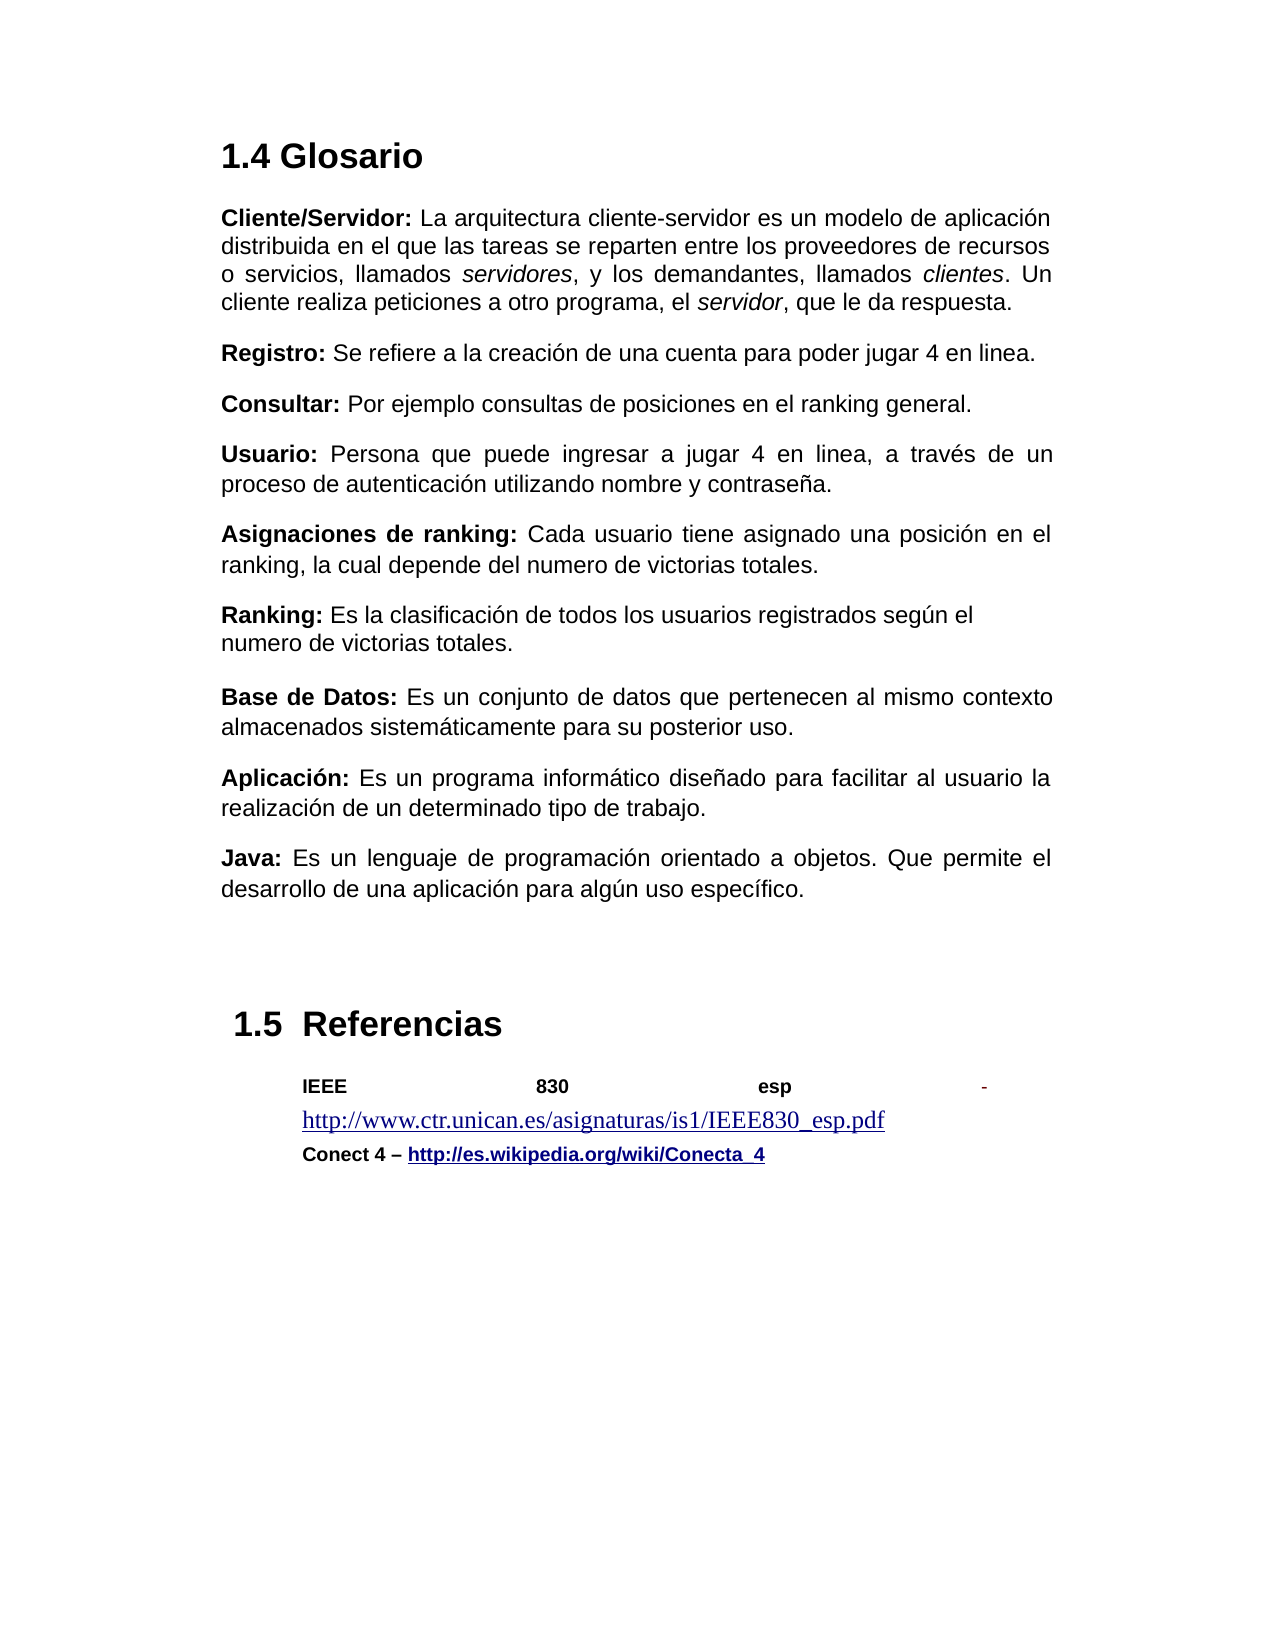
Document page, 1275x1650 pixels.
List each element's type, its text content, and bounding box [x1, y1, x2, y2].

text Registro: Se refiere a la creación de una cuenta para poder jugar 4 en linea. [221, 339, 1052, 367]
text Base de Datos: Es un conjunto de datos que pertenecen al mismo contexto almacenados sistemáticamente para su posterior uso. [221, 682, 1054, 741]
text IEEE 830 esp - http://www.ctr.unican.es/asignaturas/is1/IEEE830_esp.pdf [302, 1074, 987, 1134]
text Consultar: Por ejemplo consultas de posiciones en el ranking general. [221, 389, 1052, 417]
text Asignaciones de ranking: Cada usuario tiene asignado una posición en el ranking, la cual depende del numero de victorias totales. [221, 520, 1052, 578]
text Cliente/Servidor: La arquitectura cliente-servidor es un modelo de aplicación distribuida en el que las tareas se reparten entre los proveedores de recursos o servicios, llamados servidores, y los demandantes, llamados clientes. Un cliente realiza peticiones a otro programa, el servidor, que le da respuesta. [221, 204, 1052, 316]
text Aplicación: Es un programa informático diseñado para facilitar al usuario la realización de un determinado tipo de trabajo. [221, 764, 1052, 821]
list Referencias [233, 1003, 1054, 1044]
text Ranking: Es la clasificación de todos los usuarios registrados según el numero de victorias totales. [221, 601, 1054, 656]
text Usuario: Persona que puede ingresar a jugar 4 en linea, a través de un proceso de autenticación utilizando nombre y contraseña. [221, 440, 1054, 498]
text 1.4 Glosario [221, 135, 1054, 176]
text Conect 4 – http://es.wikipedia.org/wiki/Conecta_4 [302, 1143, 987, 1165]
text Java: Es un lenguaje de programación orientado a objetos. Que permite el desarrollo de una aplicación para algún uso específico. [221, 844, 1052, 902]
